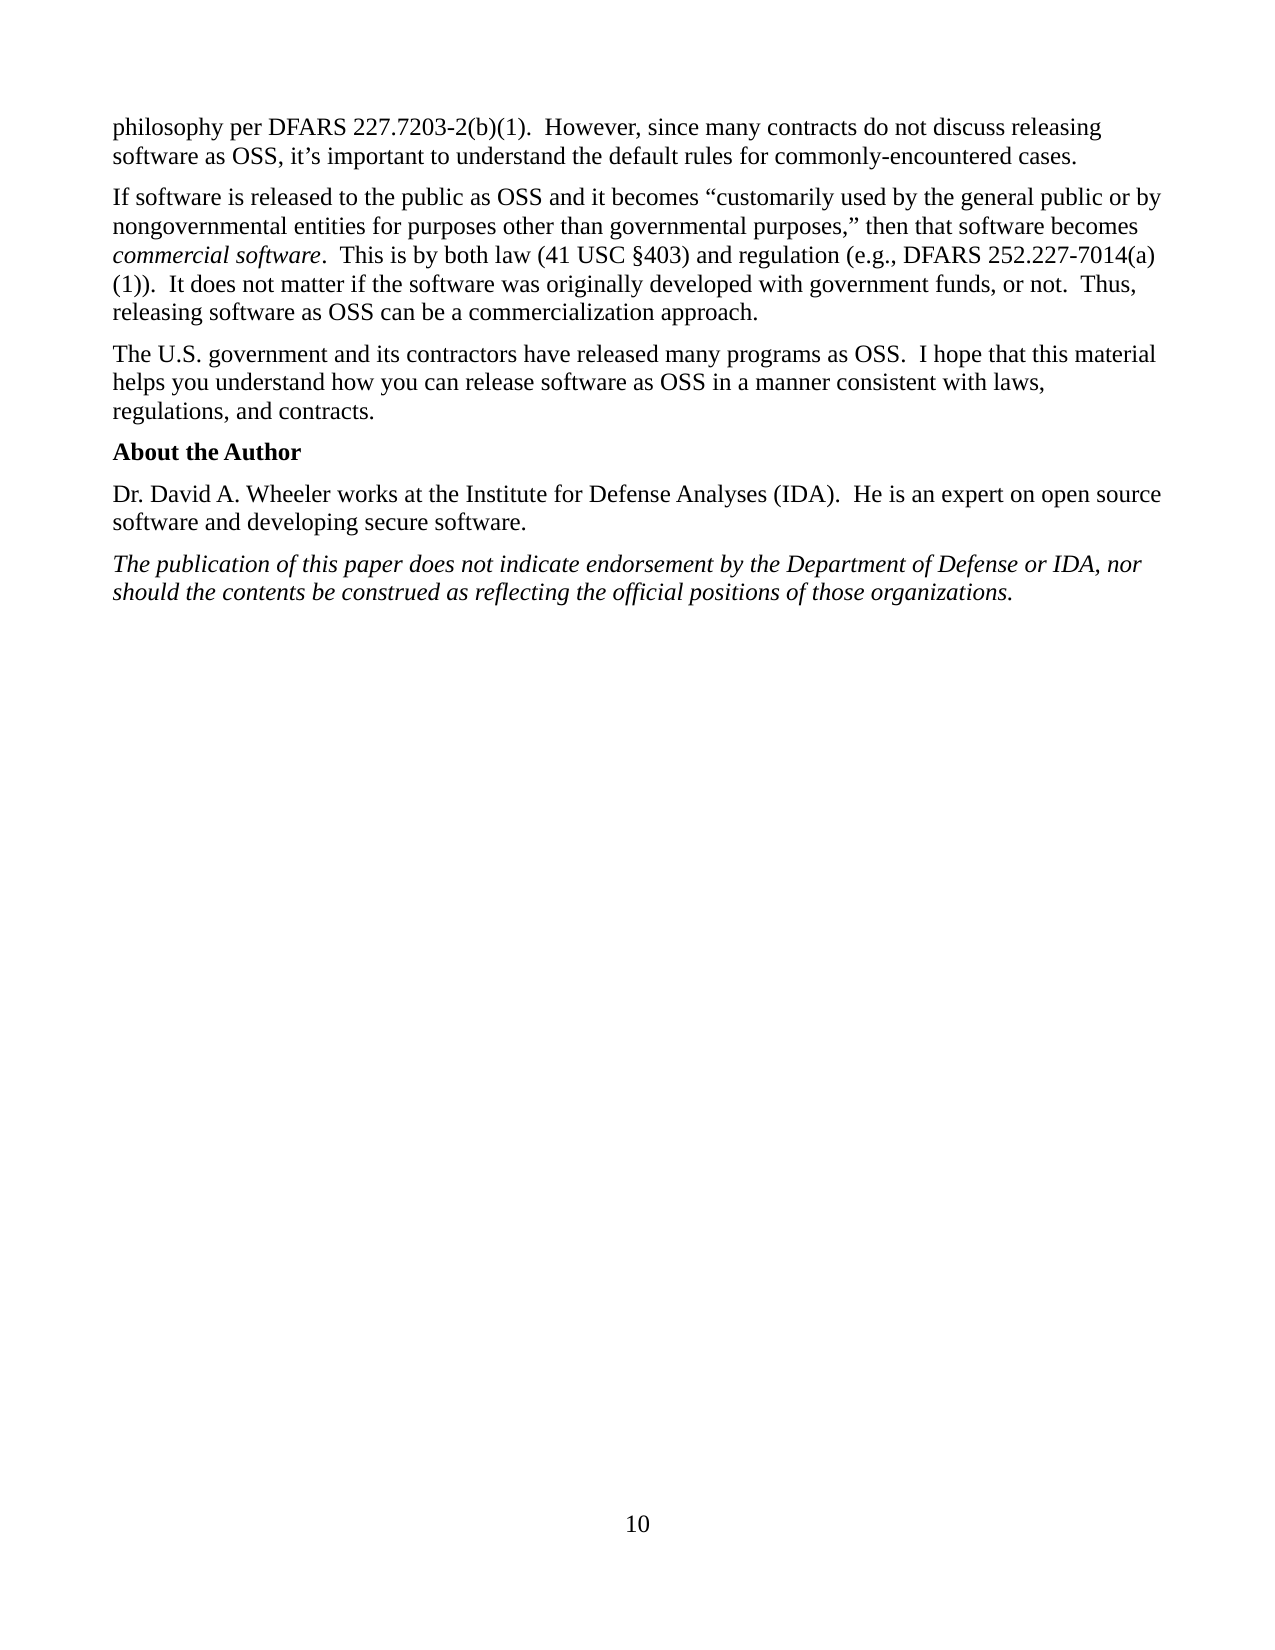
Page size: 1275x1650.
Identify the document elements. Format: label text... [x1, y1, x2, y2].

text The U.S. government and its contractors have released many programs as OSS. I hope that this material helps you understand how you can release software as OSS in a manner consistent with laws, regulations, and contracts. [112, 339, 1162, 425]
text philosophy per DFARS 227.7203-2(b)(1). However, since many contracts do not discuss releasing software as OSS, it’s important to understand the default rules for commonly-encountered cases. [112, 112, 1162, 170]
text The publication of this paper does not indicate endorsement by the Department of Defense or IDA, nor should the contents be construed as reflecting the official positions of those organizations. [112, 549, 1162, 606]
text About the Author [112, 437, 1162, 466]
text Dr. David A. Wheeler works at the Institute for Defense Analyses (IDA). He is an expert on open source software and developing secure software. [112, 479, 1162, 536]
text If software is released to the public as OSS and it becomes “customarily used by the general public or by nongovernmental entities for purposes other than governmental purposes,” then that software becomes commercial software. This is by both law (41 USC §403) and regulation (e.g., DFARS 252.227-7014(a)(1)). It does not matter if the software was originally developed with government funds, or not. Thus, releasing software as OSS can be a commercialization approach. [112, 182, 1162, 326]
